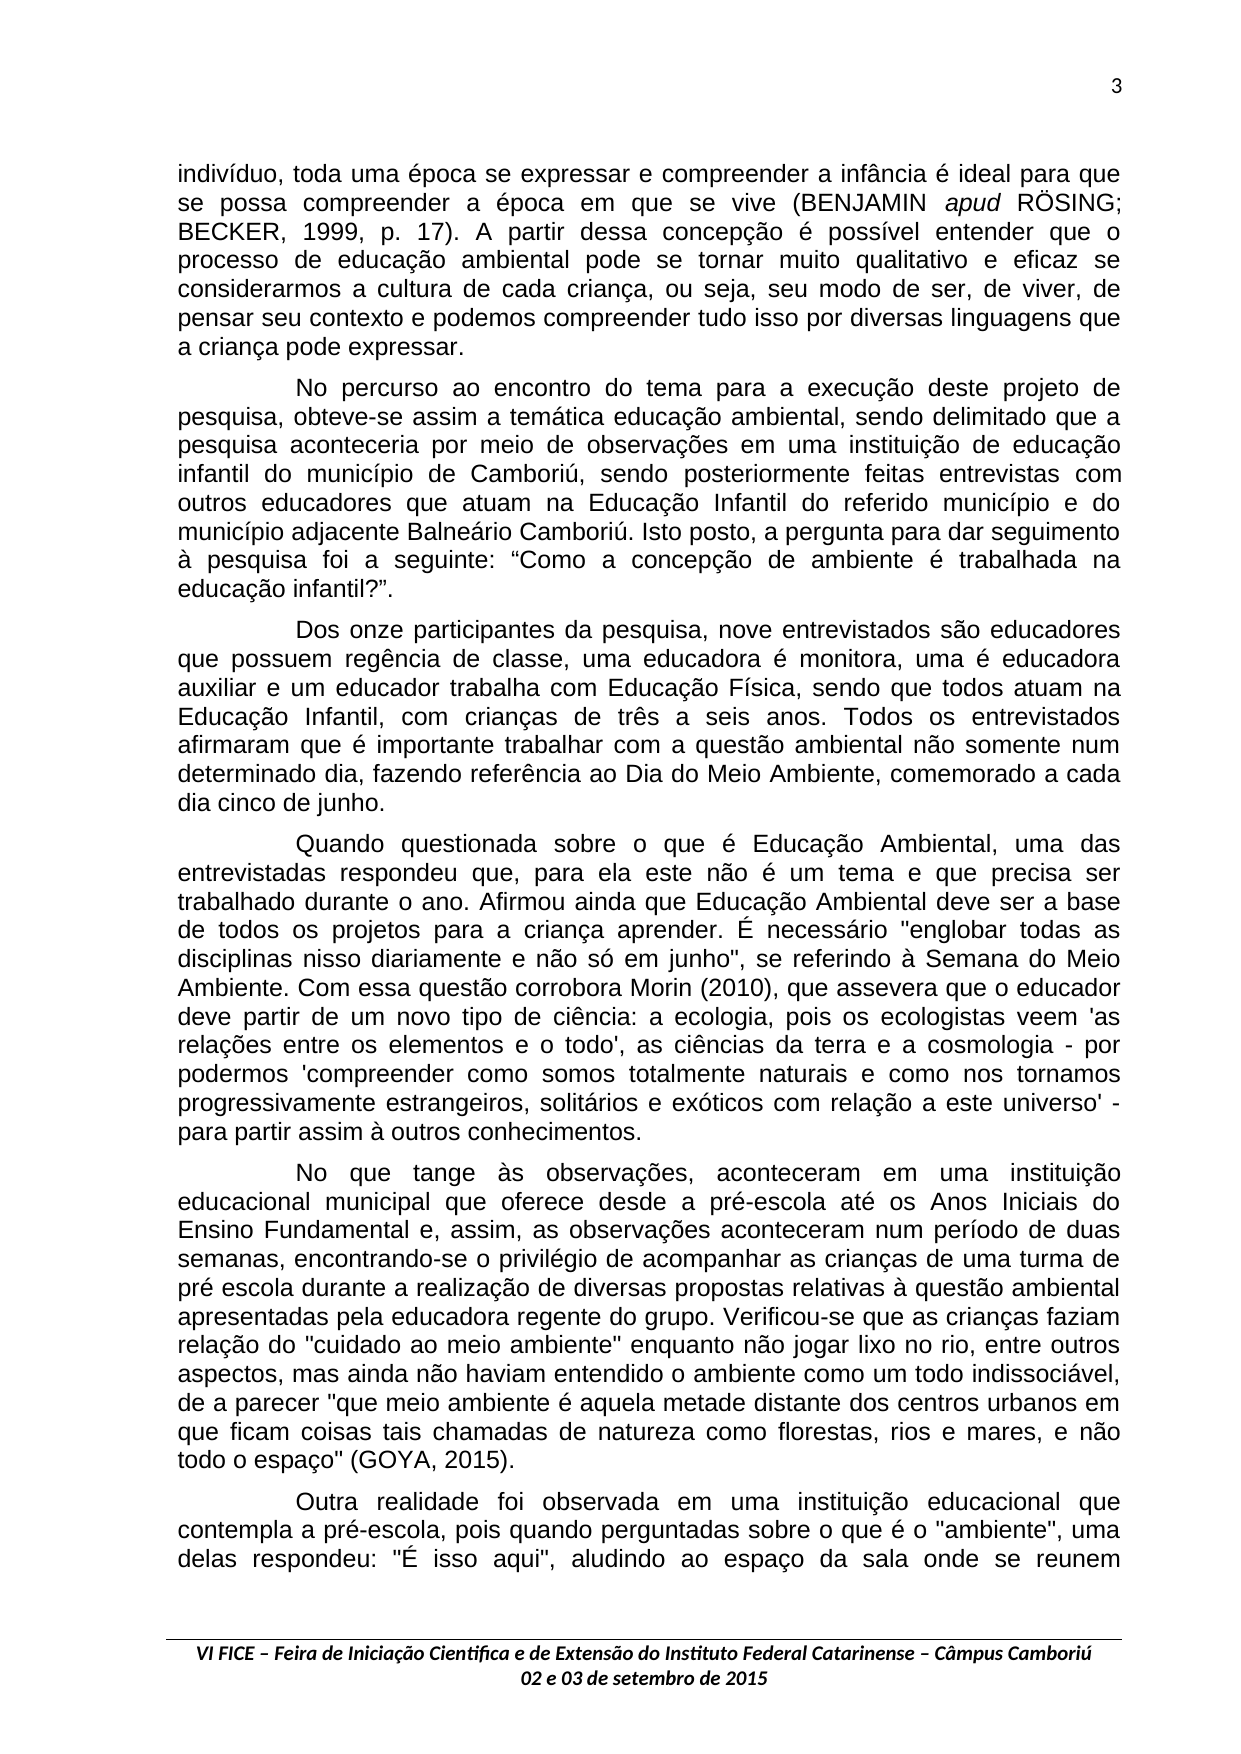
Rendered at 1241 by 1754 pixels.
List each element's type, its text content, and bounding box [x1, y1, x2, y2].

text indivíduo, toda uma época se expressar e compreender a infância é ideal para que se possa compreender a época em que se vive (BENJAMIN apud RÖSING; BECKER, 1999, p. 17). A partir dessa concepção é possível entender que o processo de educação ambiental pode se tornar muito qualitativo e eficaz se considerarmos a cultura de cada criança, ou seja, seu modo de ser, de viver, de pensar seu contexto e podemos compreender tudo isso por diversas linguagens que a criança pode expressar. [177, 159, 1122, 360]
text Quando questionada sobre o que é Educação Ambiental, uma das entrevistadas respondeu que, para ela este não é um tema e que precisa ser trabalhado durante o ano. Afirmou ainda que Educação Ambiental deve ser a base de todos os projetos para a criança aprender. É necessário "englobar todas as disciplinas nisso diariamente e não só em junho", se referindo à Semana do Meio Ambiente. Com essa questão corrobora Morin (2010), que assevera que o educador deve partir de um novo tipo de ciência: a ecologia, pois os ecologistas veem 'as relações entre os elementos e o todo', as ciências da terra e a cosmologia - por podermos 'compreender como somos totalmente naturais e como nos tornamos progressivamente estrangeiros, solitários e exóticos com relação a este universo' - para partir assim à outros conhecimentos. [177, 829, 1122, 1145]
text Outra realidade foi observada em uma instituição educacional que contempla a pré-escola, pois quando perguntadas sobre o que é o "ambiente", uma delas respondeu: "É isso aqui", aludindo ao espaço da sala onde se reunem [177, 1486, 1122, 1573]
text No que tange às observações, aconteceram em uma instituição educacional municipal que oferece desde a pré-escola até os Anos Iniciais do Ensino Fundamental e, assim, as observações aconteceram num período de duas semanas, encontrando-se o privilégio de acompanhar as crianças de uma turma de pré escola durante a realização de diversas propostas relativas à questão ambiental apresentadas pela educadora regente do grupo. Verificou-se que as crianças faziam relação do "cuidado ao meio ambiente" enquanto não jogar lixo no rio, entre outros aspectos, mas ainda não haviam entendido o ambiente como um todo indissociável, de a parecer "que meio ambiente é aquela metade distante dos centros urbanos em que ficam coisas tais chamadas de natureza como florestas, rios e mares, e não todo o espaço" (GOYA, 2015). [177, 1158, 1122, 1474]
text No percurso ao encontro do tema para a execução deste projeto de pesquisa, obteve-se assim a temática educação ambiental, sendo delimitado que a pesquisa aconteceria por meio de observações em uma instituição de educação infantil do município de Camboriú, sendo posteriormente feitas entrevistas com outros educadores que atuam na Educação Infantil do referido município e do município adjacente Balneário Camboriú. Isto posto, a pergunta para dar seguimento à pesquisa foi a seguinte: “Como a concepção de ambiente é trabalhada na educação infantil?”. [177, 373, 1122, 603]
text Dos onze participantes da pesquisa, nove entrevistados são educadores que possuem regência de classe, uma educadora é monitora, uma é educadora auxiliar e um educador trabalha com Educação Física, sendo que todos atuam na Educação Infantil, com crianças de três a seis anos. Todos os entrevistados afirmaram que é importante trabalhar com a questão ambiental não somente num determinado dia, fazendo referência ao Dia do Meio Ambiente, comemorado a cada dia cinco de junho. [177, 615, 1122, 816]
